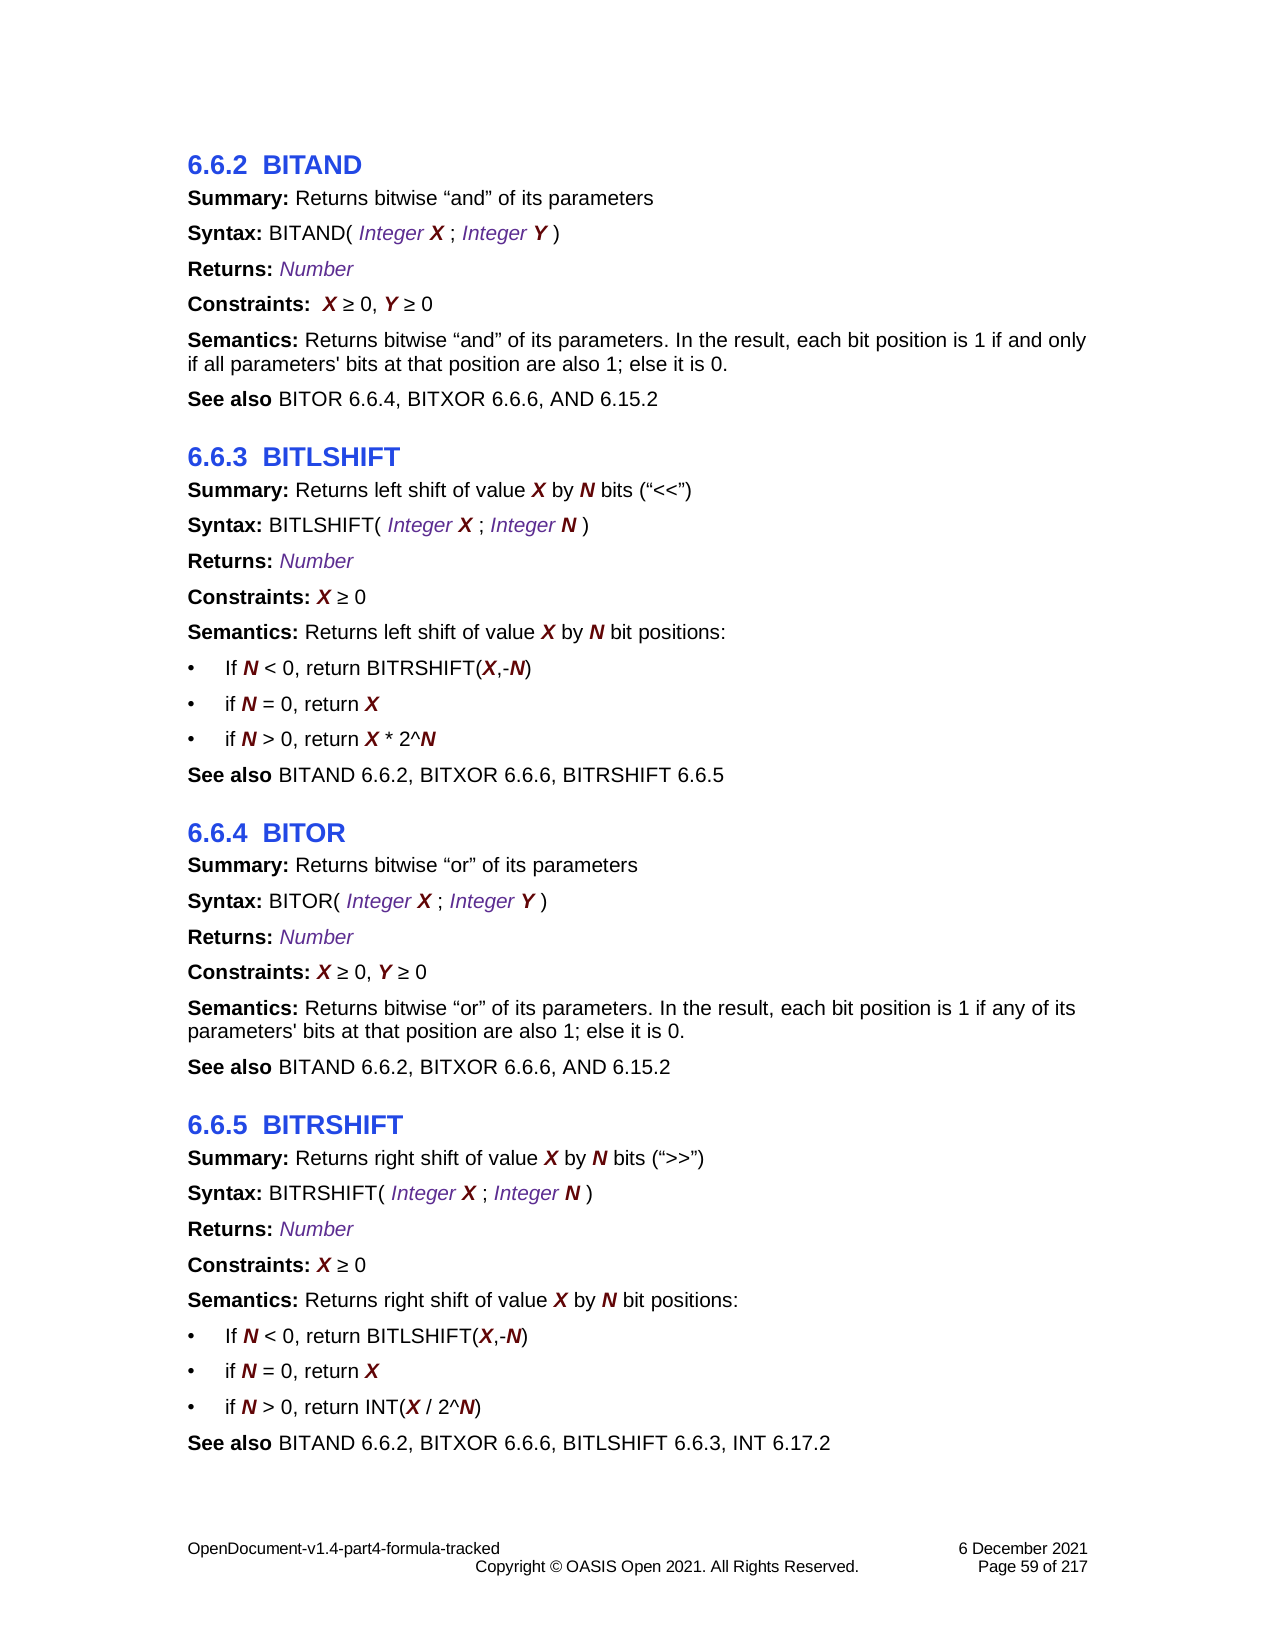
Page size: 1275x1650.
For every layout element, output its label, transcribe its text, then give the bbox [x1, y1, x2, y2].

text Syntax: BITRSHIFT( Integer X ; Integer N ) [187, 1182, 1088, 1205]
subtitle BITLSHIFT [187, 442, 1088, 472]
text Summary: Returns right shift of value X by N bits (“>>”) [187, 1146, 1088, 1170]
text Semantics: Returns bitwise “or” of its parameters. In the result, each bit position is 1 if any of its parameters' bits at that position are also 1; else it is 0. [187, 996, 1088, 1043]
list if N > 0, return INT(X / 2^N) [187, 1396, 1088, 1419]
list If N < 0, return BITLSHIFT(X,-N) [187, 1324, 1088, 1348]
list if N > 0, return X * 2^N [187, 728, 1088, 751]
text See also BITOR 6.6.4, BITXOR 6.6.6, AND 6.15.2 [187, 388, 1088, 411]
text Syntax: BITAND( Integer X ; Integer Y ) [187, 222, 1088, 245]
text Summary: Returns bitwise “and” of its parameters [187, 186, 1088, 209]
text See also BITAND 6.6.2, BITXOR 6.6.6, BITRSHIFT 6.6.5 [187, 763, 1088, 787]
text Syntax: BITOR( Integer X ; Integer Y ) [187, 889, 1088, 913]
text Constraints: X ≥ 0 [187, 585, 1088, 609]
list if N = 0, return X [187, 1360, 1088, 1383]
text Constraints: X ≥ 0 [187, 1253, 1088, 1277]
text See also BITAND 6.6.2, BITXOR 6.6.6, BITLSHIFT 6.6.3, INT 6.17.2 [187, 1431, 1088, 1455]
text Semantics: Returns bitwise “and” of its parameters. In the result, each bit position is 1 if and only if all parameters' bits at that position are also 1; else it is 0. [187, 328, 1088, 376]
subtitle BITRSHIFT [187, 1110, 1088, 1140]
text See also BITAND 6.6.2, BITXOR 6.6.6, AND 6.15.2 [187, 1056, 1088, 1079]
text Returns: Number [187, 257, 1088, 281]
list If N < 0, return BITRSHIFT(X,-N) [187, 656, 1088, 680]
text Constraints: X ≥ 0, Y ≥ 0 [187, 961, 1088, 984]
subtitle BITAND [187, 150, 1088, 180]
list if N = 0, return X [187, 692, 1088, 716]
text Returns: Number [187, 1217, 1088, 1241]
text Returns: Number [187, 925, 1088, 949]
text Summary: Returns left shift of value X by N bits (“<<”) [187, 478, 1088, 502]
text Summary: Returns bitwise “or” of its parameters [187, 854, 1088, 877]
subtitle BITOR [187, 818, 1088, 848]
text Syntax: BITLSHIFT( Integer X ; Integer N ) [187, 514, 1088, 537]
text Returns: Number [187, 549, 1088, 573]
text Constraints: X ≥ 0, Y ≥ 0 [187, 293, 1088, 316]
text Semantics: Returns left shift of value X by N bit positions: [187, 621, 1088, 644]
text Semantics: Returns right shift of value X by N bit positions: [187, 1289, 1088, 1312]
